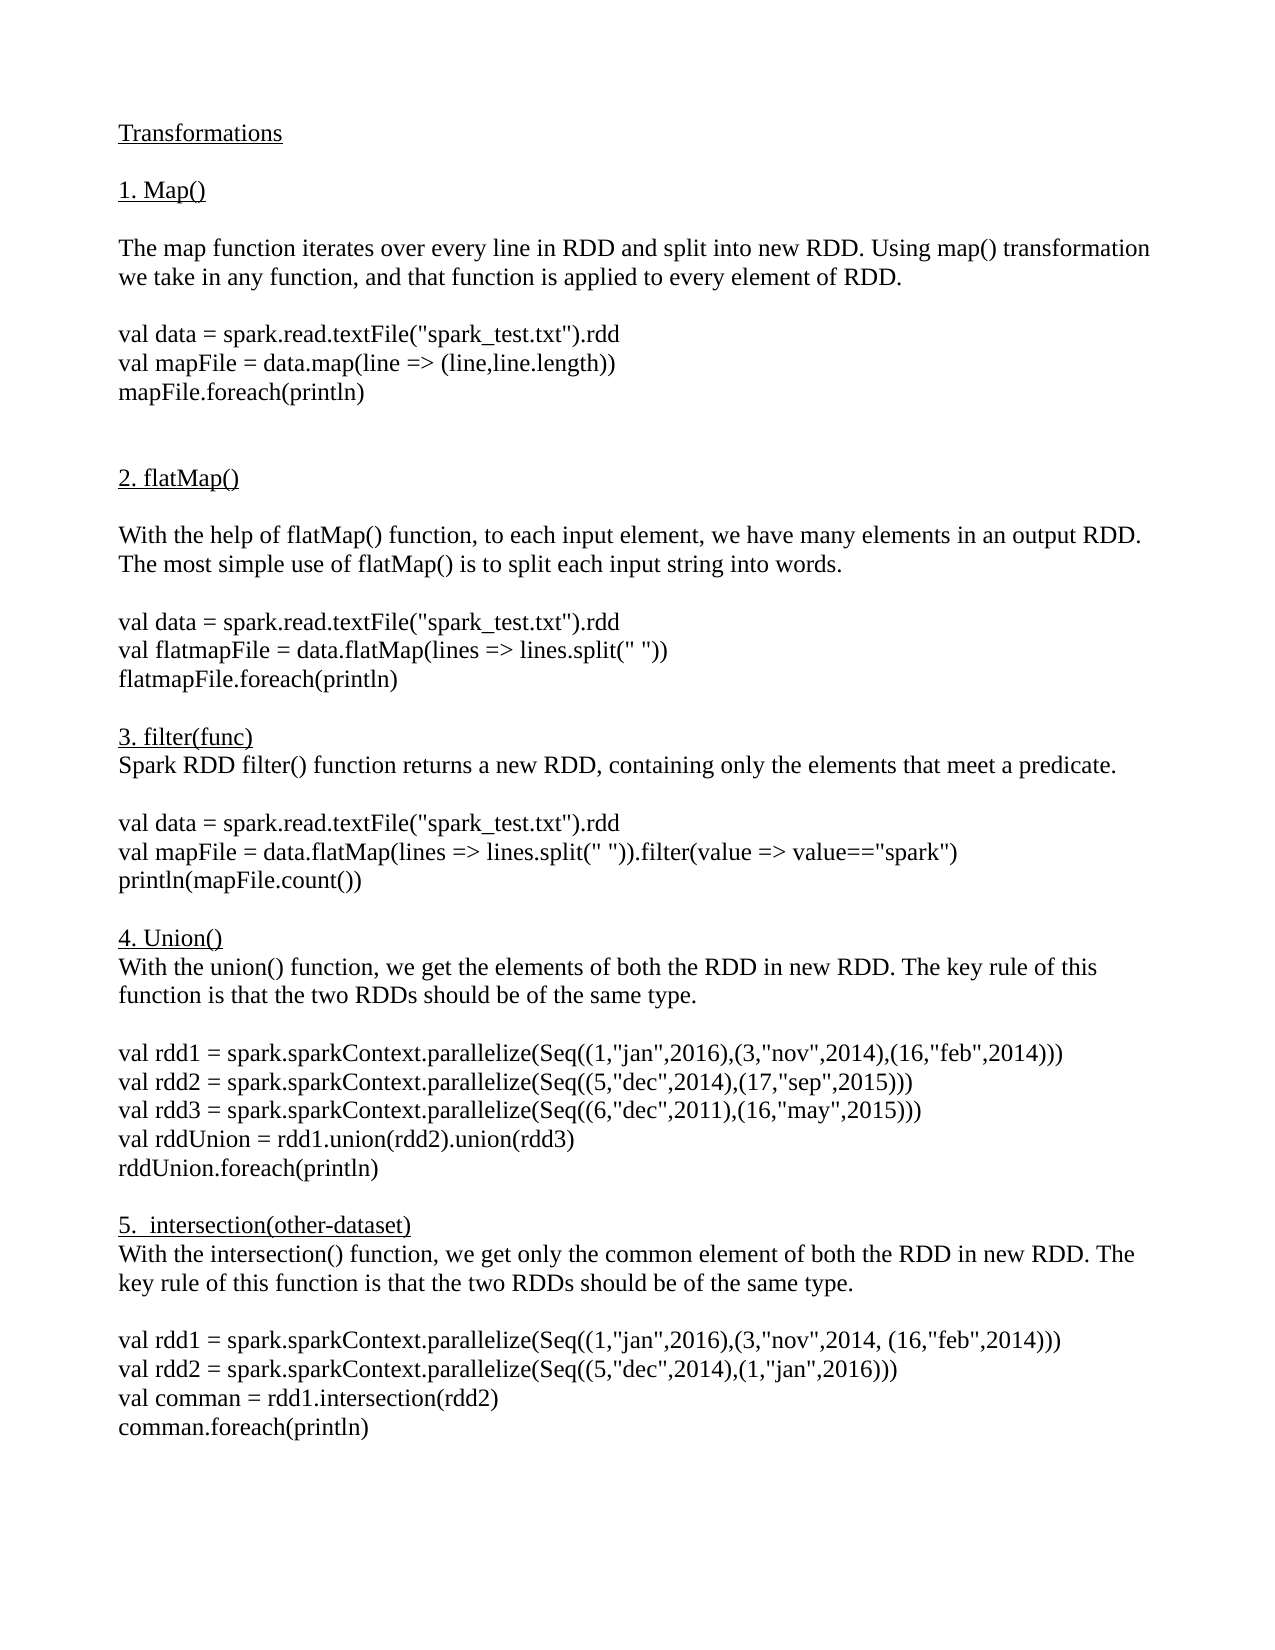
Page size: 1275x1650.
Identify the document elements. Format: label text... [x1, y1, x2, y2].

text 2. flatMap() [118, 463, 1157, 492]
text With the help of flatMap() function, to each input element, we have many elements in an output RDD. The most simple use of flatMap() is to split each input string into words. [118, 521, 1157, 578]
text val rddUnion = rdd1.union(rdd2).union(rdd3) [118, 1124, 1157, 1153]
text val flatmapFile = data.flatMap(lines => lines.split(" ")) [118, 636, 1157, 664]
text println(mapFile.count()) [118, 866, 1157, 894]
text val rdd2 = spark.sparkContext.parallelize(Seq((5,"dec",2014),(1,"jan",2016))) [118, 1354, 1157, 1383]
text The map function iterates over every line in RDD and split into new RDD. Using map() transformation we take in any function, and that function is applied to every element of RDD. [118, 233, 1157, 291]
text Spark RDD filter() function returns a new RDD, containing only the elements that meet a predicate. [118, 751, 1157, 779]
text val rdd1 = spark.sparkContext.parallelize(Seq((1,"jan",2016),(3,"nov",2014),(16,"feb",2014))) [118, 1038, 1157, 1067]
text comman.foreach(println) [118, 1412, 1157, 1441]
text val rdd2 = spark.sparkContext.parallelize(Seq((5,"dec",2014),(17,"sep",2015))) [118, 1067, 1157, 1096]
text val mapFile = data.flatMap(lines => lines.split(" ")).filter(value => value=="spark") [118, 837, 1157, 866]
text val rdd3 = spark.sparkContext.parallelize(Seq((6,"dec",2011),(16,"may",2015))) [118, 1096, 1157, 1124]
text val mapFile = data.map(line => (line,line.length)) [118, 348, 1157, 377]
text val comman = rdd1.intersection(rdd2) [118, 1383, 1157, 1412]
text Transformations [118, 118, 1157, 147]
text flatmapFile.foreach(println) [118, 664, 1157, 693]
text 3. filter(func) [118, 722, 1157, 751]
text With the union() function, we get the elements of both the RDD in new RDD. The key rule of this function is that the two RDDs should be of the same type. [118, 952, 1157, 1009]
text 5. intersection(other-dataset) [118, 1211, 1157, 1239]
text val data = spark.read.textFile("spark_test.txt").rdd [118, 607, 1157, 636]
text With the intersection() function, we get only the common element of both the RDD in new RDD. The key rule of this function is that the two RDDs should be of the same type. [118, 1239, 1157, 1297]
text val data = spark.read.textFile("spark_test.txt").rdd [118, 319, 1157, 348]
text val data = spark.read.textFile("spark_test.txt").rdd [118, 808, 1157, 837]
text 4. Union() [118, 923, 1157, 952]
text val rdd1 = spark.sparkContext.parallelize(Seq((1,"jan",2016),(3,"nov",2014, (16,"feb",2014))) [118, 1326, 1157, 1354]
text mapFile.foreach(println) [118, 377, 1157, 406]
text rddUnion.foreach(println) [118, 1153, 1157, 1182]
text 1. Map() [118, 176, 1157, 204]
